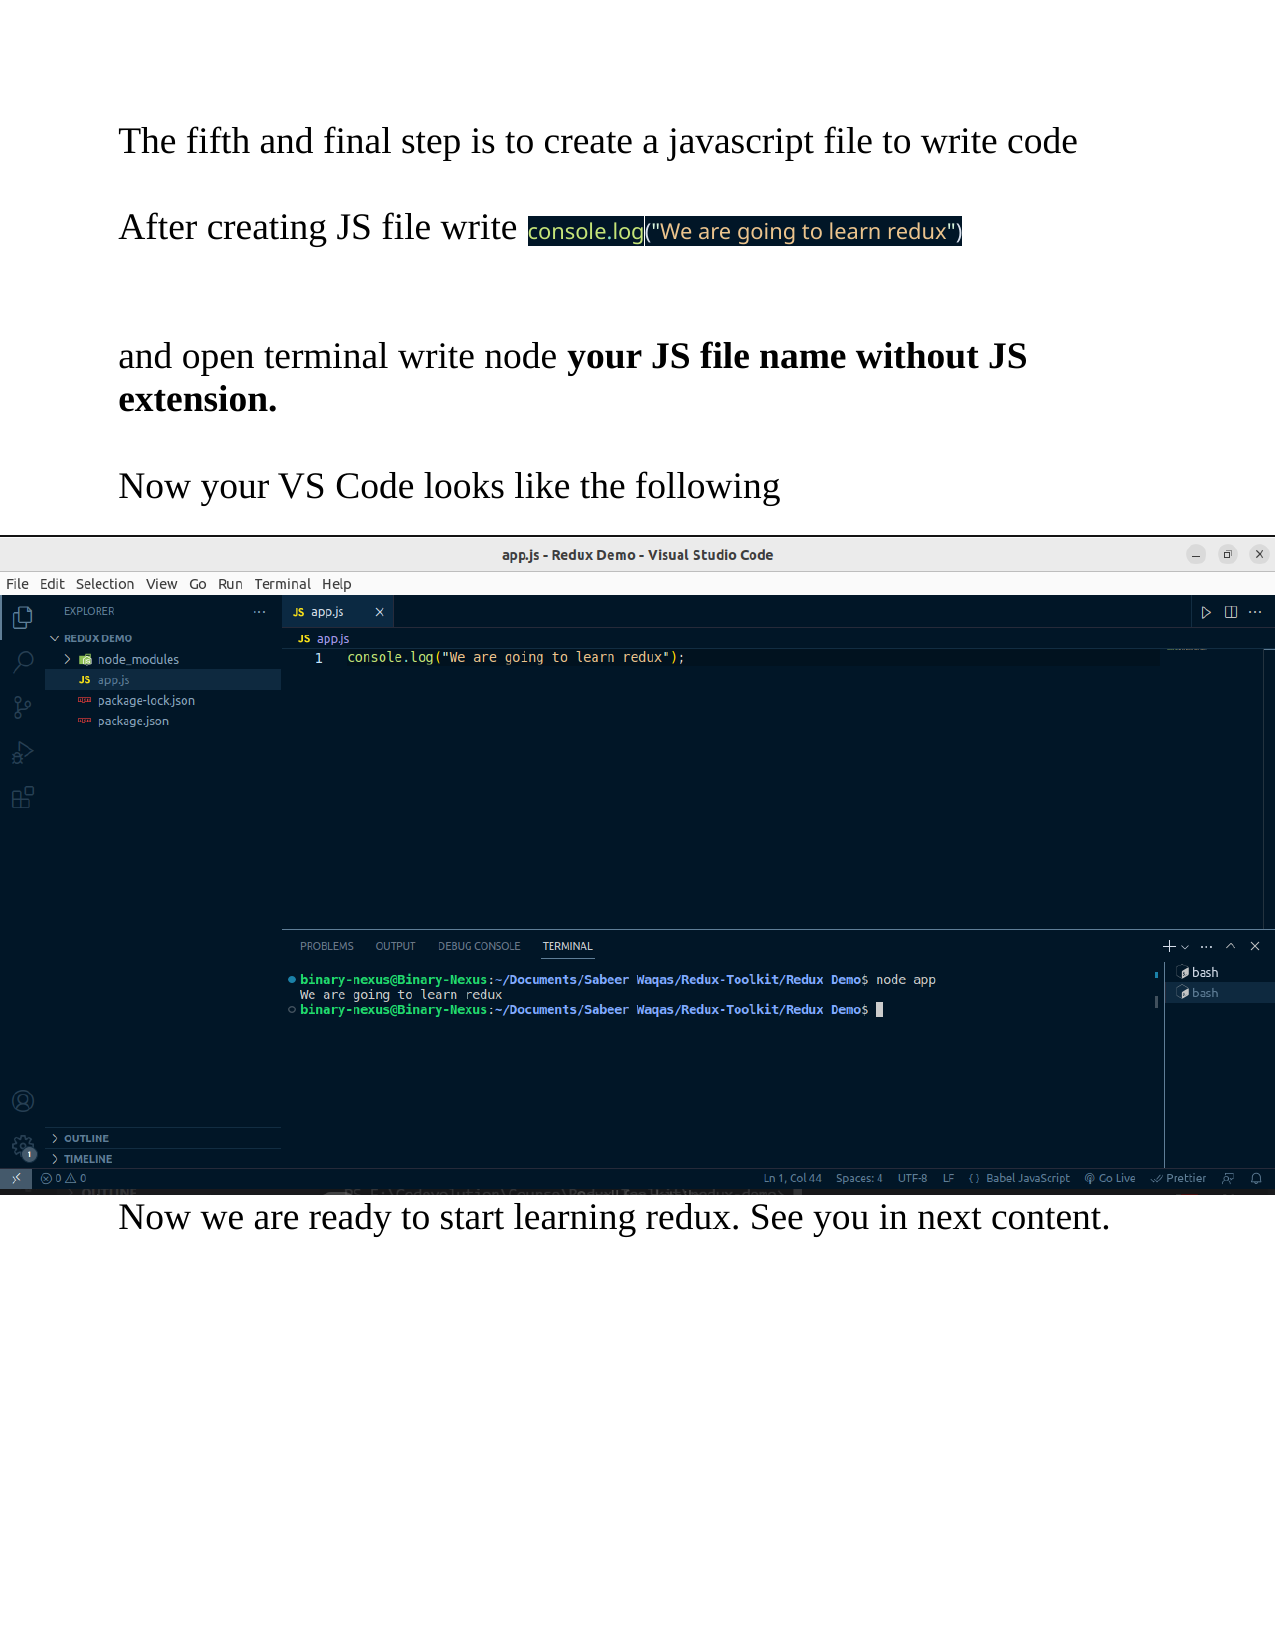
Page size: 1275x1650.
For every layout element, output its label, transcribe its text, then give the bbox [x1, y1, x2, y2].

text After creating JS file write console.log("We are going to learn redux") [118, 204, 1157, 247]
text and open terminal write node your JS file name without JS extension. Now your VS Code looks like the following [118, 334, 1157, 535]
text Now we are ready to start learning redux. See you in next content. [118, 1195, 1157, 1237]
text The fifth and final step is to create a javascript file to write code [118, 118, 1157, 161]
picture [0, 535, 1275, 1195]
